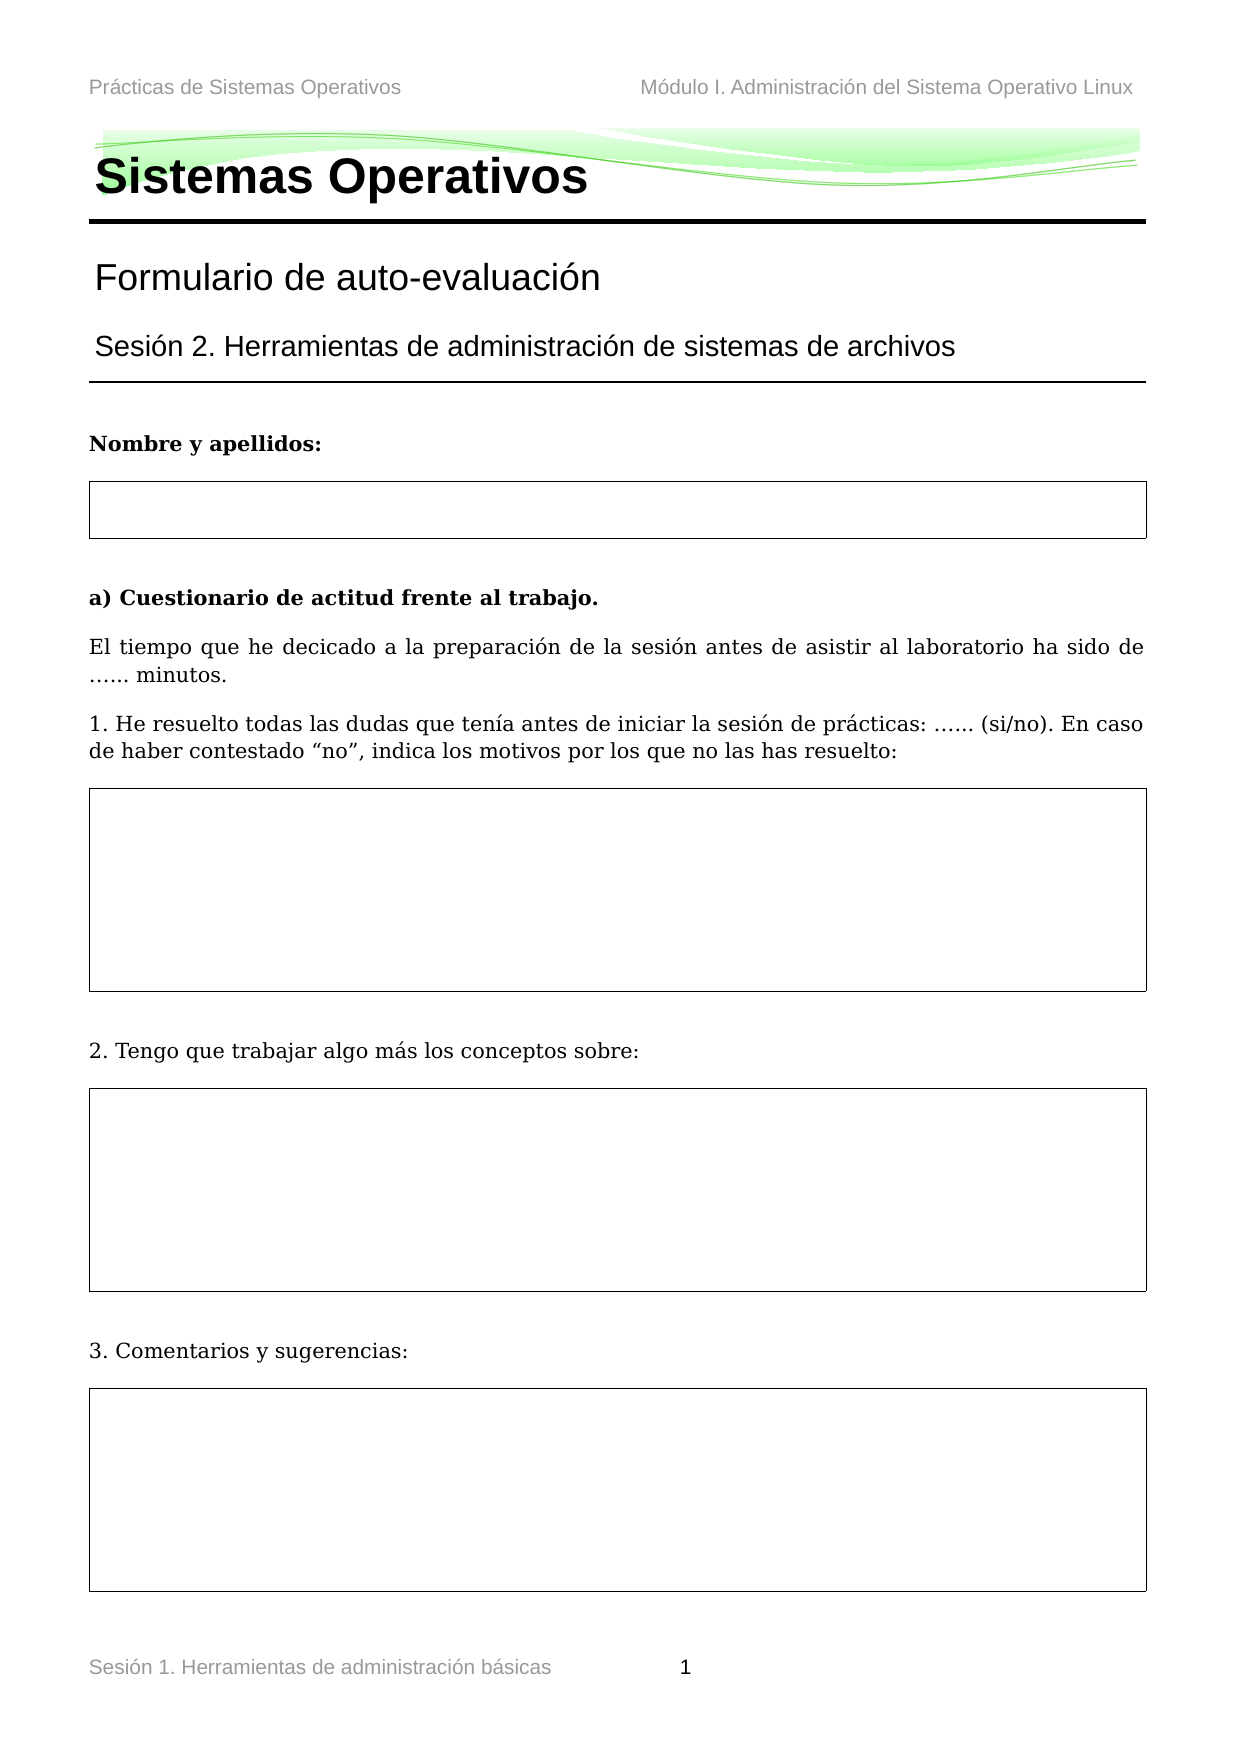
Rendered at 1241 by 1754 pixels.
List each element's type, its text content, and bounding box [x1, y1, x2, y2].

picture [94, 128, 1141, 195]
text 1. He resuelto todas las dudas que tenía antes de iniciar la sesión de prácticas: …... (si/no). En caso de haber contestado “no”, indica los motivos por los que no las has resuelto: [89, 712, 1146, 764]
table_header [90, 1089, 1146, 1291]
table_header [90, 789, 1146, 991]
table_header [90, 1389, 1146, 1591]
text Nombre y apellidos: [89, 432, 1146, 456]
text 2. Tengo que trabajar algo más los conceptos sobre: [89, 1039, 1146, 1064]
picture [376, 171, 387, 189]
table_header [90, 482, 1146, 537]
table_header Sistemas Operativos [89, 123, 1146, 219]
table_header Formulario de auto-evaluación Sesión 2. Herramientas de administración de sistemas de archivos [89, 224, 1146, 381]
text 3. Comentarios y sugerencias: [89, 1339, 1146, 1364]
text El tiempo que he decicado a la preparación de la sesión antes de asistir al laboratorio ha sido de …... minutos. [89, 635, 1146, 687]
text a) Cuestionario de actitud frente al trabajo. [89, 586, 1146, 611]
